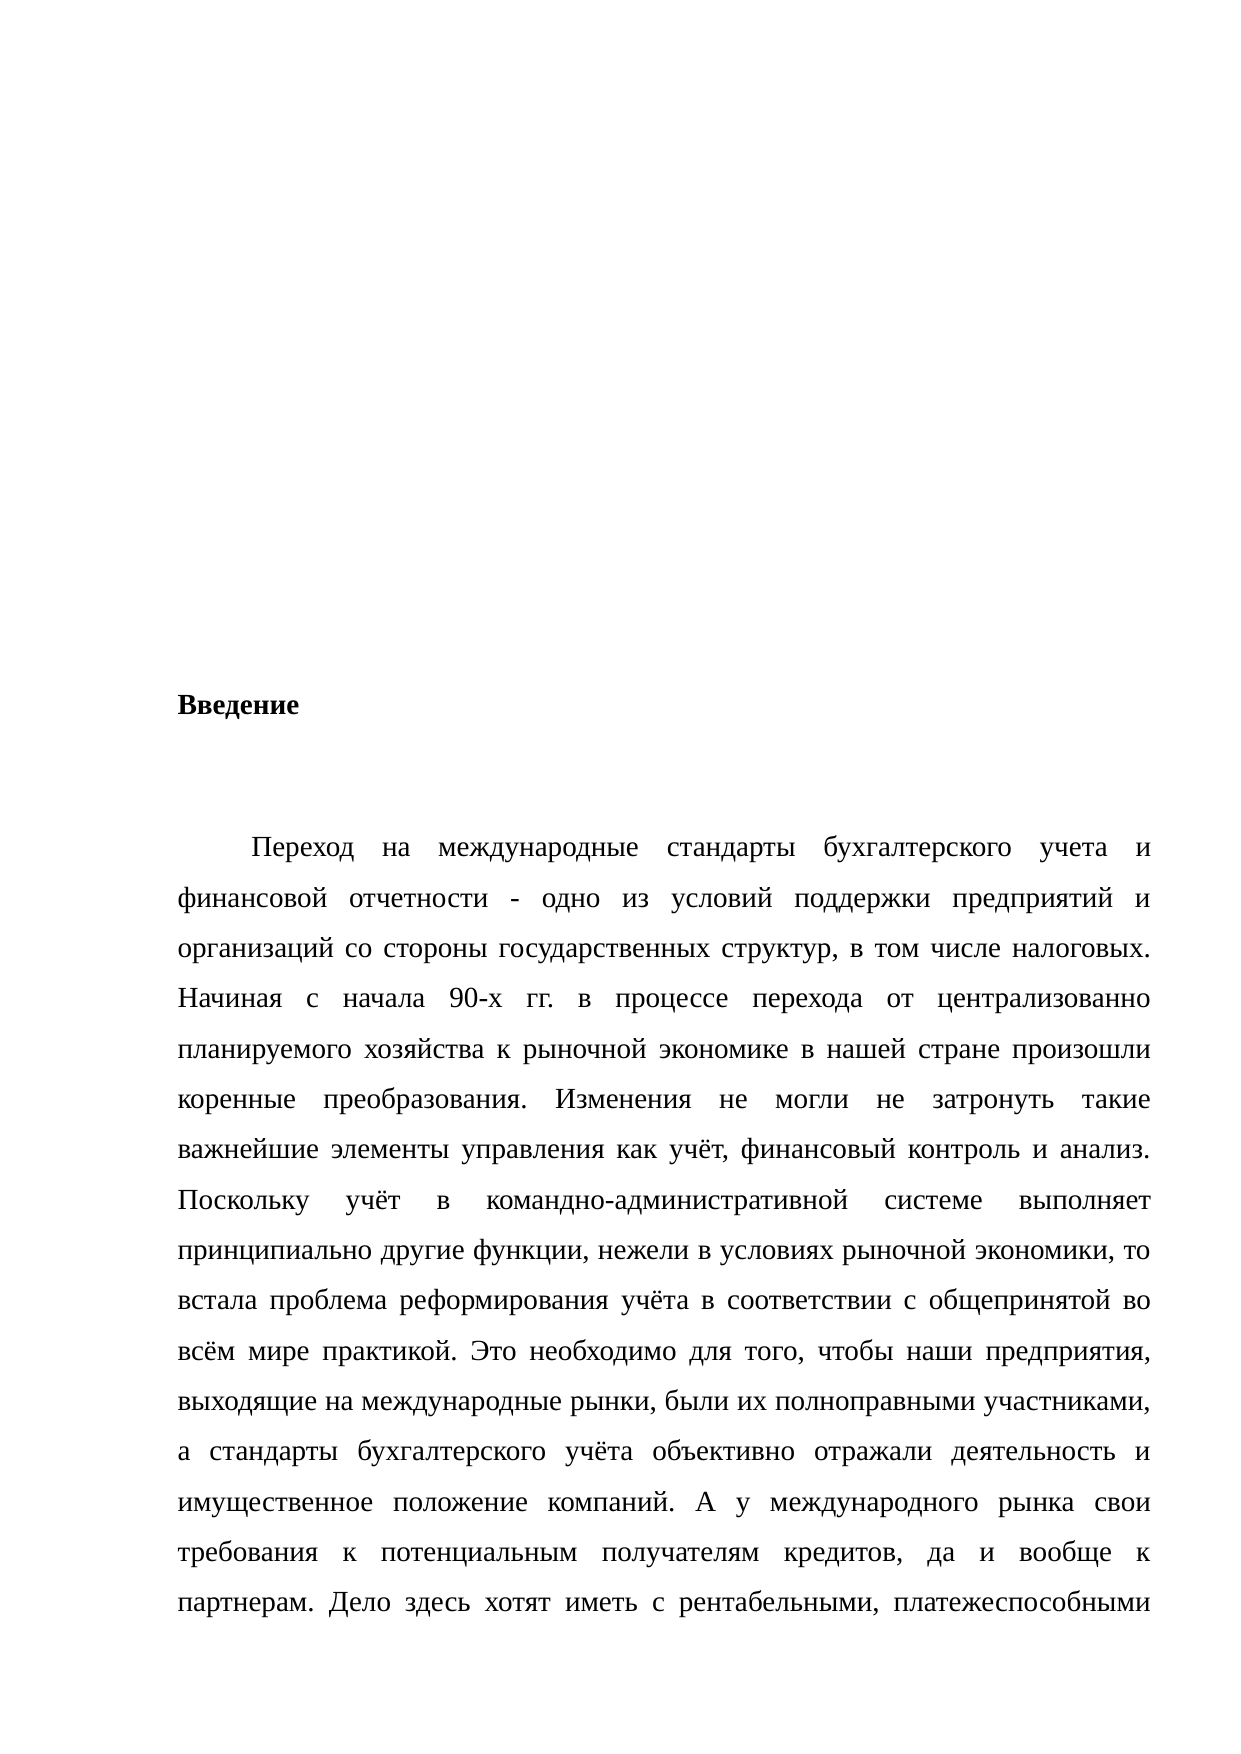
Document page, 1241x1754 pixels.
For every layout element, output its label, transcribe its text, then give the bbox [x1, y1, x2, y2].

text Переход на международные стандарты бухгалтерского учета и финансовой отчетности - одно из условий поддержки предприятий и организаций со стороны государственных структур, в том числе налоговых. Начиная с начала 90-х гг. в процессе перехода от централизованно планируемого хозяйства к рыночной экономике в нашей стране произошли коренные преобразования. Изменения не могли не затронуть такие важнейшие элементы управления как учёт, финансовый контроль и анализ. Поскольку учёт в командно-административной системе выполняет принципиально другие функции, нежели в условиях рыночной экономики, то встала проблема реформирования учёта в соответствии с общепринятой во всём мире практикой. Это необходимо для того, чтобы наши предприятия, выходящие на международные рынки, были их полноправными участниками, а стандарты бухгалтерского учёта объективно отражали деятельность и имущественное положение компаний. А у международного рынка свои требования к потенциальным получателям кредитов, да и вообще к партнерам. Дело здесь хотят иметь с рентабельными, платежеспособными [177, 829, 1152, 1618]
text Введение [177, 687, 1152, 721]
